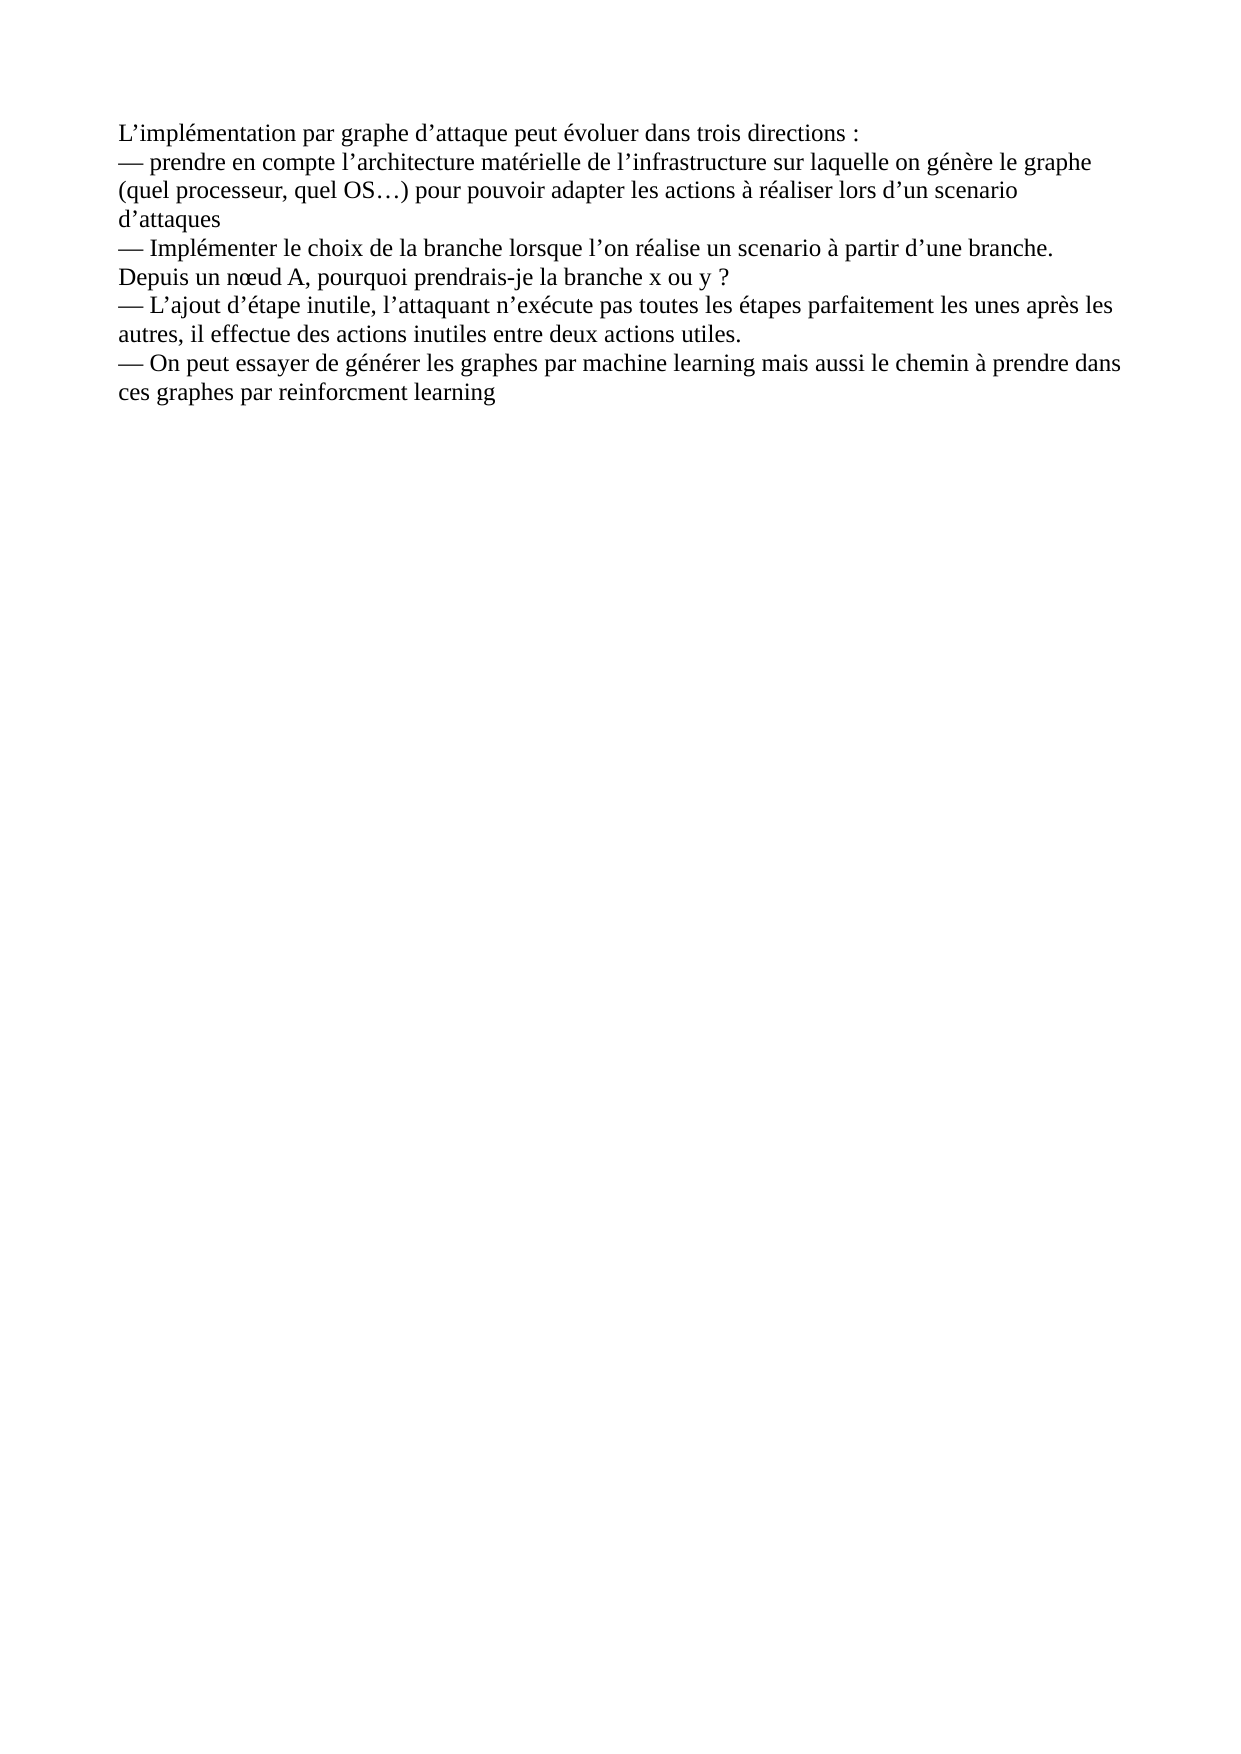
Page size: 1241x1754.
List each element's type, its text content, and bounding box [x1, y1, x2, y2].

text L’implémentation par graphe d’attaque peut évoluer dans trois directions : [118, 118, 1122, 147]
text — Implémenter le choix de la branche lorsque l’on réalise un scenario à partir d’une branche. Depuis un nœud A, pourquoi prendrais-je la branche x ou y ? [118, 233, 1122, 291]
text — On peut essayer de générer les graphes par machine learning mais aussi le chemin à prendre dans ces graphes par reinforcment learning [118, 348, 1122, 406]
text — prendre en compte l’architecture matérielle de l’infrastructure sur laquelle on génère le graphe (quel processeur, quel OS…) pour pouvoir adapter les actions à réaliser lors d’un scenario d’attaques [118, 147, 1122, 233]
text — L’ajout d’étape inutile, l’attaquant n’exécute pas toutes les étapes parfaitement les unes après les autres, il effectue des actions inutiles entre deux actions utiles. [118, 291, 1122, 348]
